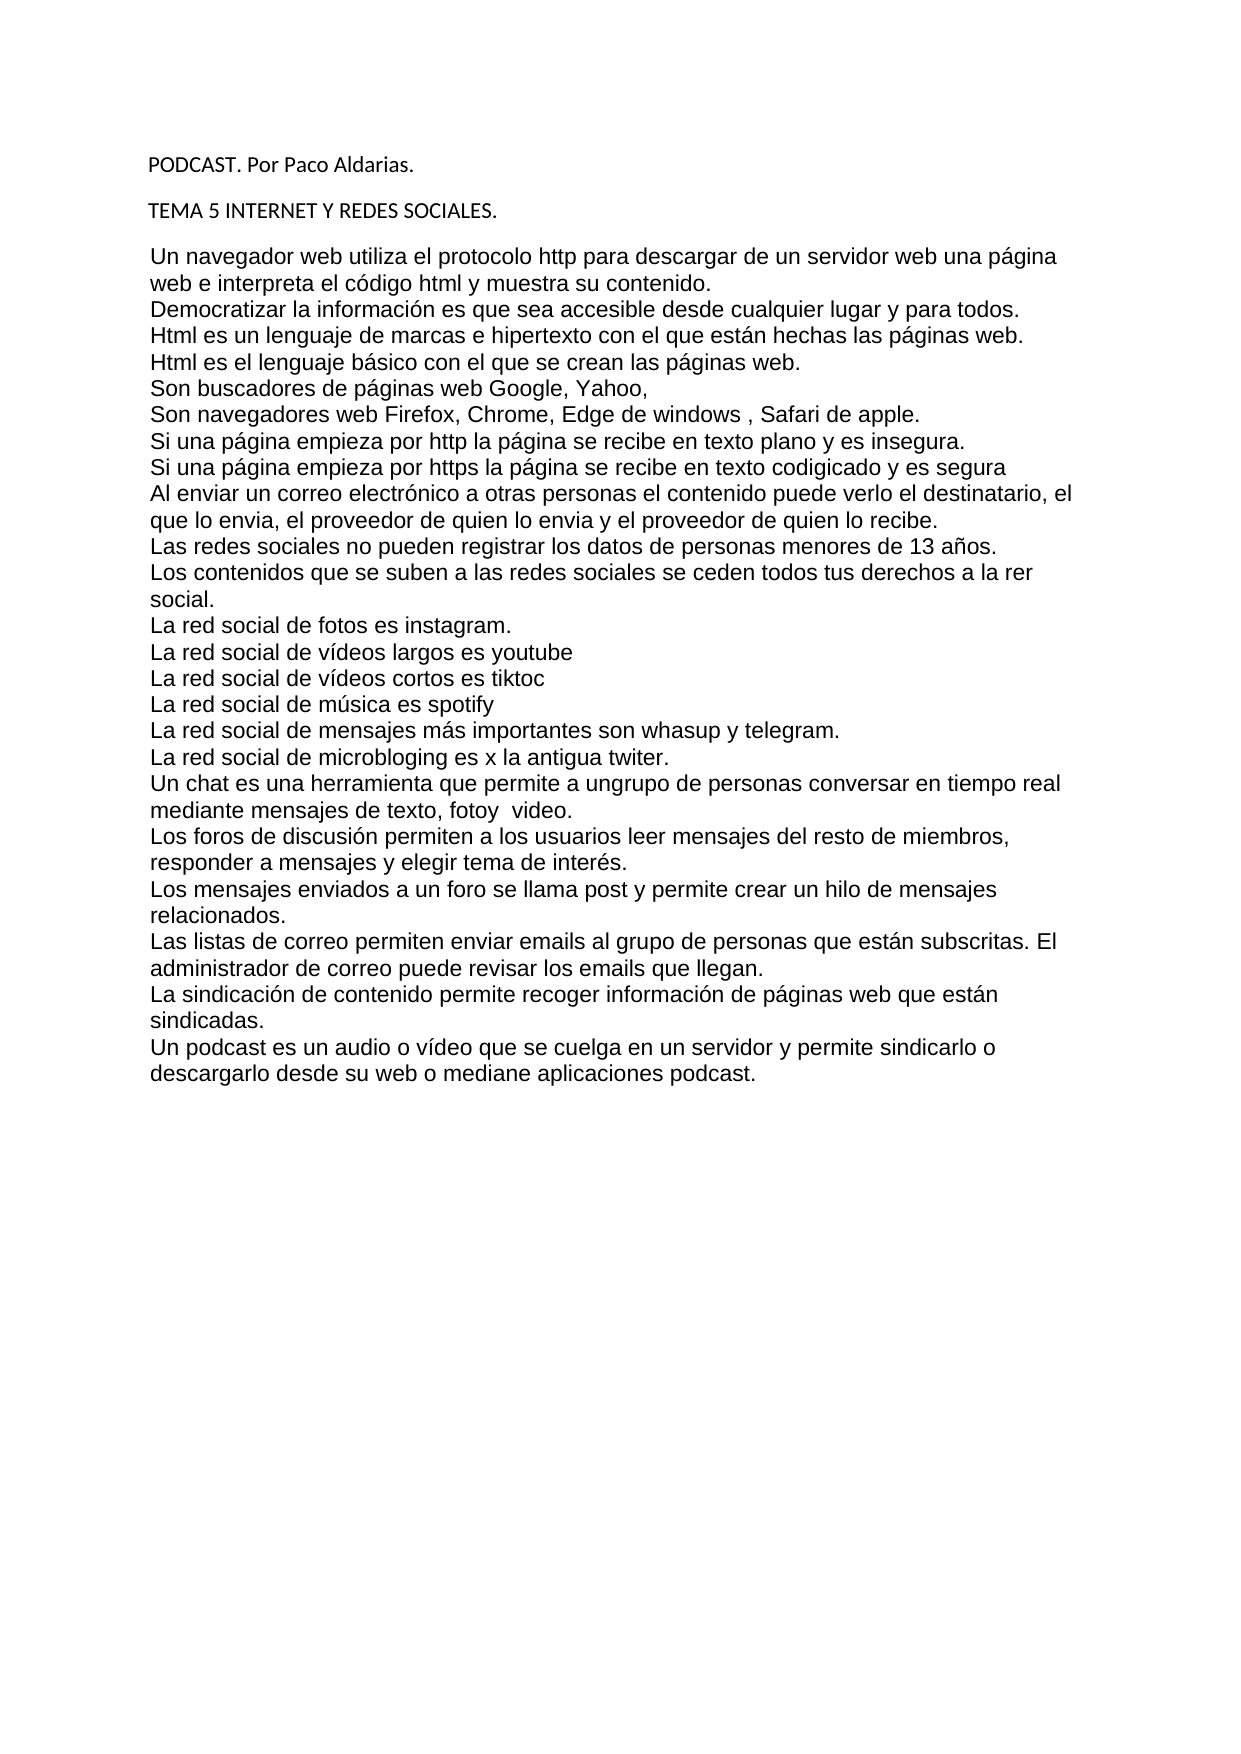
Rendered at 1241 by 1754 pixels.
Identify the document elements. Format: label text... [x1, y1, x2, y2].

text Las redes sociales no pueden registrar los datos de personas menores de 13 años. [150, 533, 1090, 559]
text Si una página empieza por https la página se recibe en texto codigicado y es segura [150, 454, 1090, 480]
text La red social de microbloging es x la antigua twiter. [150, 744, 1090, 770]
text PODCAST. Por Paco Aldarias. [148, 150, 1092, 178]
text La red social de mensajes más importantes son whasup y telegram. [150, 717, 1090, 744]
text La red social de vídeos cortos es tiktoc [150, 665, 1090, 691]
text TEMA 5 INTERNET Y REDES SOCIALES. [148, 197, 1092, 224]
text Las listas de correo permiten enviar emails al grupo de personas que están subscritas. El administrador de correo puede revisar los emails que llegan. [150, 928, 1090, 981]
text La red social de música es spotify [150, 691, 1090, 717]
text Html es el lenguaje básico con el que se crean las páginas web. [150, 348, 1090, 375]
text Si una página empieza por http la página se recibe en texto plano y es insegura. [150, 428, 1090, 454]
text Html es un lenguaje de marcas e hipertexto con el que están hechas las páginas web. [150, 322, 1090, 348]
text Son navegadores web Firefox, Chrome, Edge de windows , Safari de apple. [150, 401, 1090, 428]
text La red social de fotos es instagram. [150, 612, 1090, 638]
text La sindicación de contenido permite recoger información de páginas web que están sindicadas. [150, 981, 1090, 1034]
text Un navegador web utiliza el protocolo http para descargar de un servidor web una página web e interpreta el código html y muestra su contenido. [150, 243, 1090, 296]
text Un podcast es un audio o vídeo que se cuelga en un servidor y permite sindicarlo o descargarlo desde su web o mediane aplicaciones podcast. [150, 1034, 1090, 1086]
text Los contenidos que se suben a las redes sociales se ceden todos tus derechos a la rer social. [150, 559, 1090, 612]
text Un chat es una herramienta que permite a ungrupo de personas conversar en tiempo real mediante mensajes de texto, fotoy video. [150, 770, 1090, 823]
text Son buscadores de páginas web Google, Yahoo, [150, 375, 1090, 401]
text Democratizar la información es que sea accesible desde cualquier lugar y para todos. [150, 296, 1090, 322]
text Los foros de discusión permiten a los usuarios leer mensajes del resto de miembros, responder a mensajes y elegir tema de interés. [150, 823, 1090, 876]
text La red social de vídeos largos es youtube [150, 638, 1090, 665]
text Al enviar un correo electrónico a otras personas el contenido puede verlo el destinatario, el que lo envia, el proveedor de quien lo envia y el proveedor de quien lo recibe. [150, 480, 1090, 533]
text Los mensajes enviados a un foro se llama post y permite crear un hilo de mensajes relacionados. [150, 876, 1090, 928]
